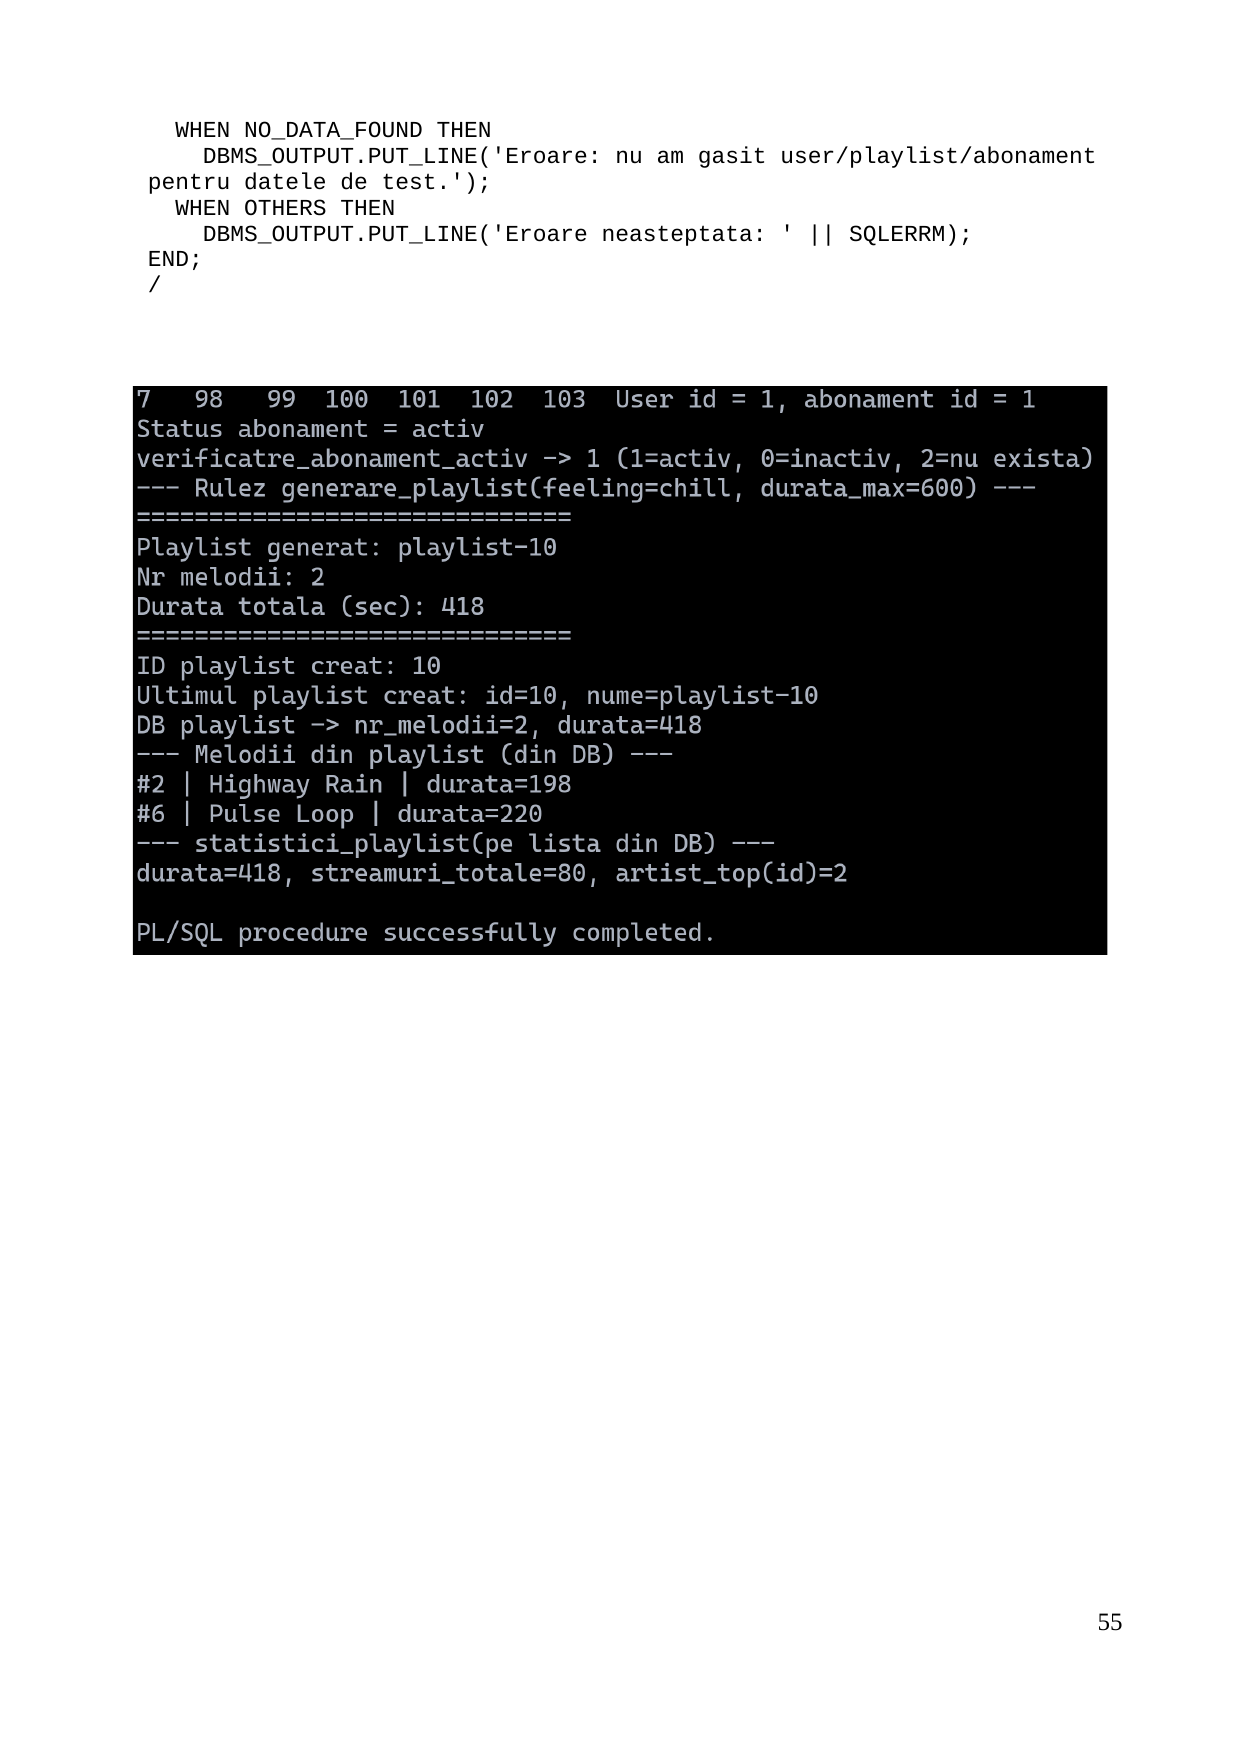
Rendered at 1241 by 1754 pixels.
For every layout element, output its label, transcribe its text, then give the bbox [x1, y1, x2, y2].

picture [132, 386, 1108, 955]
text / [148, 274, 1122, 300]
text WHEN NO_DATA_FOUND THEN [148, 118, 1122, 144]
text DBMS_OUTPUT.PUT_LINE('Eroare neasteptata: ' || SQLERRM); [148, 222, 1122, 248]
text END; [148, 248, 1122, 274]
text WHEN OTHERS THEN [148, 196, 1122, 222]
text DBMS_OUTPUT.PUT_LINE('Eroare: nu am gasit user/playlist/abonament pentru datele de test.'); [148, 144, 1122, 196]
